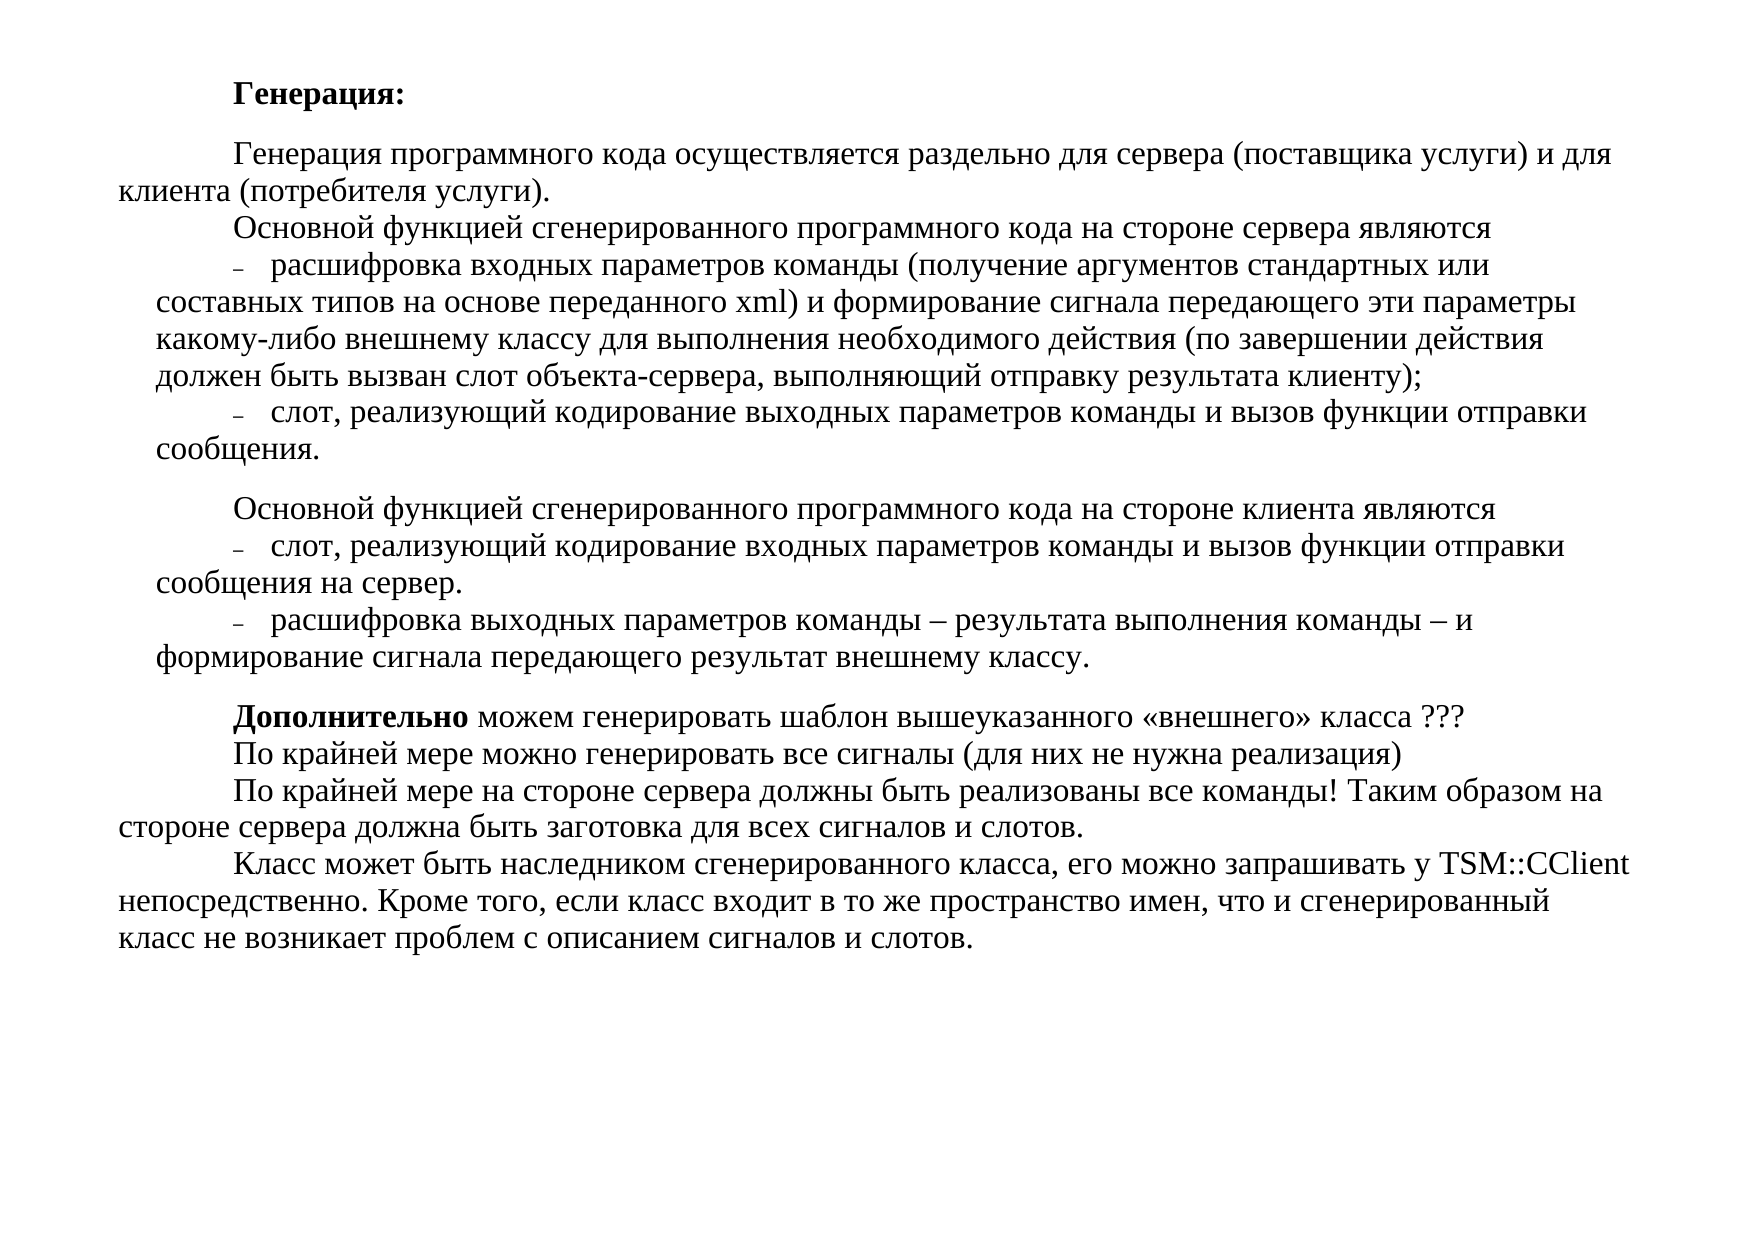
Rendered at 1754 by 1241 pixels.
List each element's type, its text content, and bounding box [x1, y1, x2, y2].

text Генерация: [118, 75, 1636, 112]
text Основной функцией сгенерированного программного кода на стороне клиента являются [118, 490, 1636, 527]
text По крайней мере на стороне сервера должны быть реализованы все команды! Таким образом на стороне сервера должна быть заготовка для всех сигналов и слотов. [118, 771, 1636, 845]
list расшифровка входных параметров команды (получение аргументов стандартных или составных типов на основе переданного xml) и формирование сигнала передающего эти параметры какому-либо внешнему классу для выполнения необходимого действия (по завершении действия должен быть вызван слот объекта-сервера, выполняющий отправку результата клиенту); [118, 246, 1636, 393]
text Основной функцией сгенерированного программного кода на стороне сервера являются [118, 209, 1636, 246]
text Класс может быть наследником сгенерированного класса, его можно запрашивать у TSM::CClient непосредственно. Кроме того, если класс входит в то же пространство имен, что и сгенерированный класс не возникает проблем с описанием сигналов и слотов. [118, 845, 1636, 956]
text Генерация программного кода осуществляется раздельно для сервера (поставщика услуги) и для клиента (потребителя услуги). [118, 135, 1636, 209]
text По крайней мере можно генерировать все сигналы (для них не нужна реализация) [118, 734, 1636, 771]
list расшифровка выходных параметров команды – результата выполнения команды – и формирование сигнала передающего результат внешнему классу. [118, 601, 1636, 674]
text Дополнительно можем генерировать шаблон вышеуказанного «внешнего» класса ??? [118, 697, 1636, 734]
list слот, реализующий кодирование входных параметров команды и вызов функции отправки сообщения на сервер. [118, 527, 1636, 601]
list слот, реализующий кодирование выходных параметров команды и вызов функции отправки сообщения. [118, 393, 1636, 467]
